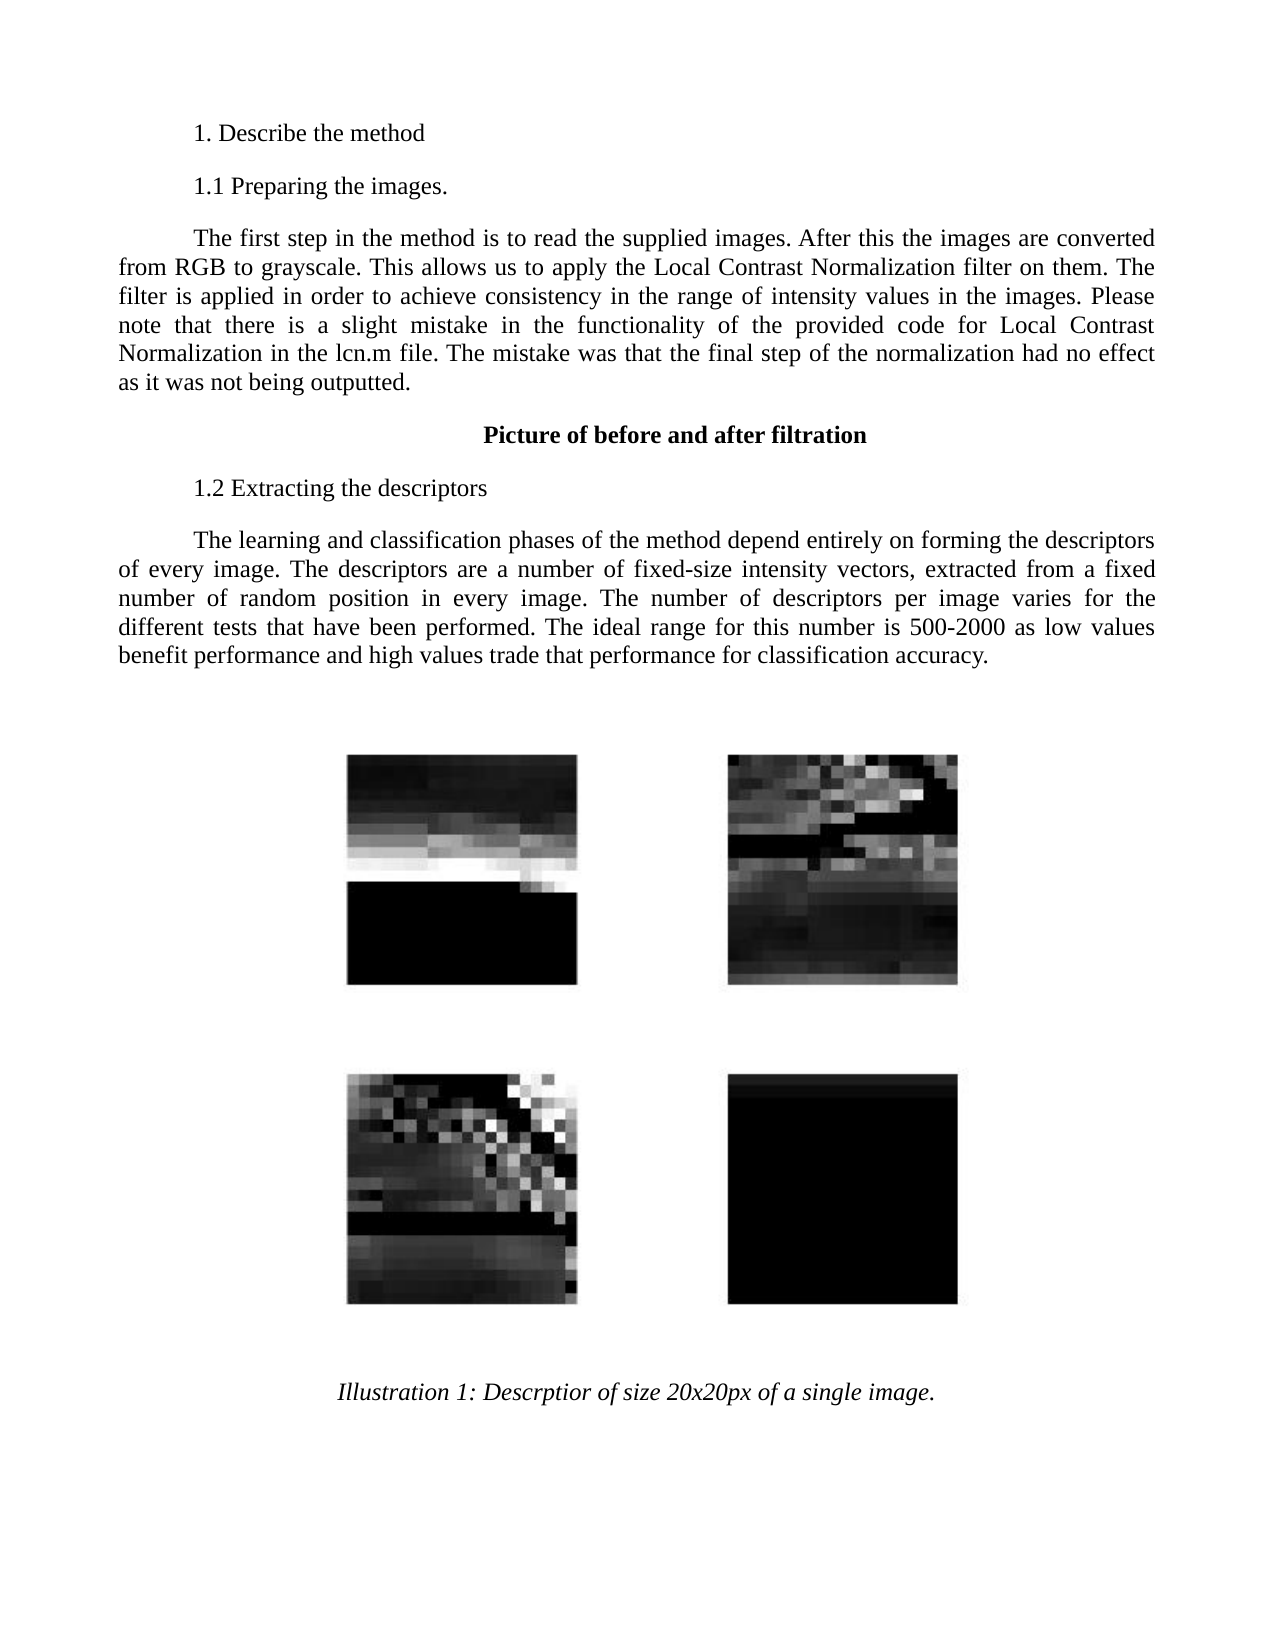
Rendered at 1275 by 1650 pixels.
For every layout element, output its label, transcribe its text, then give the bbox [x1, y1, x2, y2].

text Picture of before and after filtration [118, 420, 1157, 449]
text 1. Describe the method [118, 118, 1157, 147]
text The first step in the method is to read the supplied images. After this the images are converted from RGB to grayscale. This allows us to apply the Local Contrast Normalization filter on them. The filter is applied in order to achieve consistency in the range of intensity values in the images. Please note that there is a slight mistake in the functionality of the provided code for Local Contrast Normalization in the lcn.m file. The mistake was that the final step of the normalization had no effect as it was not being outputted. [118, 223, 1157, 396]
picture [206, 705, 1069, 1378]
text The learning and classification phases of the method depend entirely on forming the descriptors of every image. The descriptors are a number of fixed-size intensity vectors, extracted from a fixed number of random position in every image. The number of descriptors per image varies for the different tests that have been performed. The ideal range for this number is 500-2000 as low values benefit performance and high values trade that performance for classification accuracy. [118, 525, 1157, 669]
text Illustration 1: Descrptior of size 20x20px of a single image. [206, 1378, 1069, 1406]
text 1.1 Preparing the images. [118, 171, 1157, 199]
text 1.2 Extracting the descriptors [118, 473, 1157, 501]
